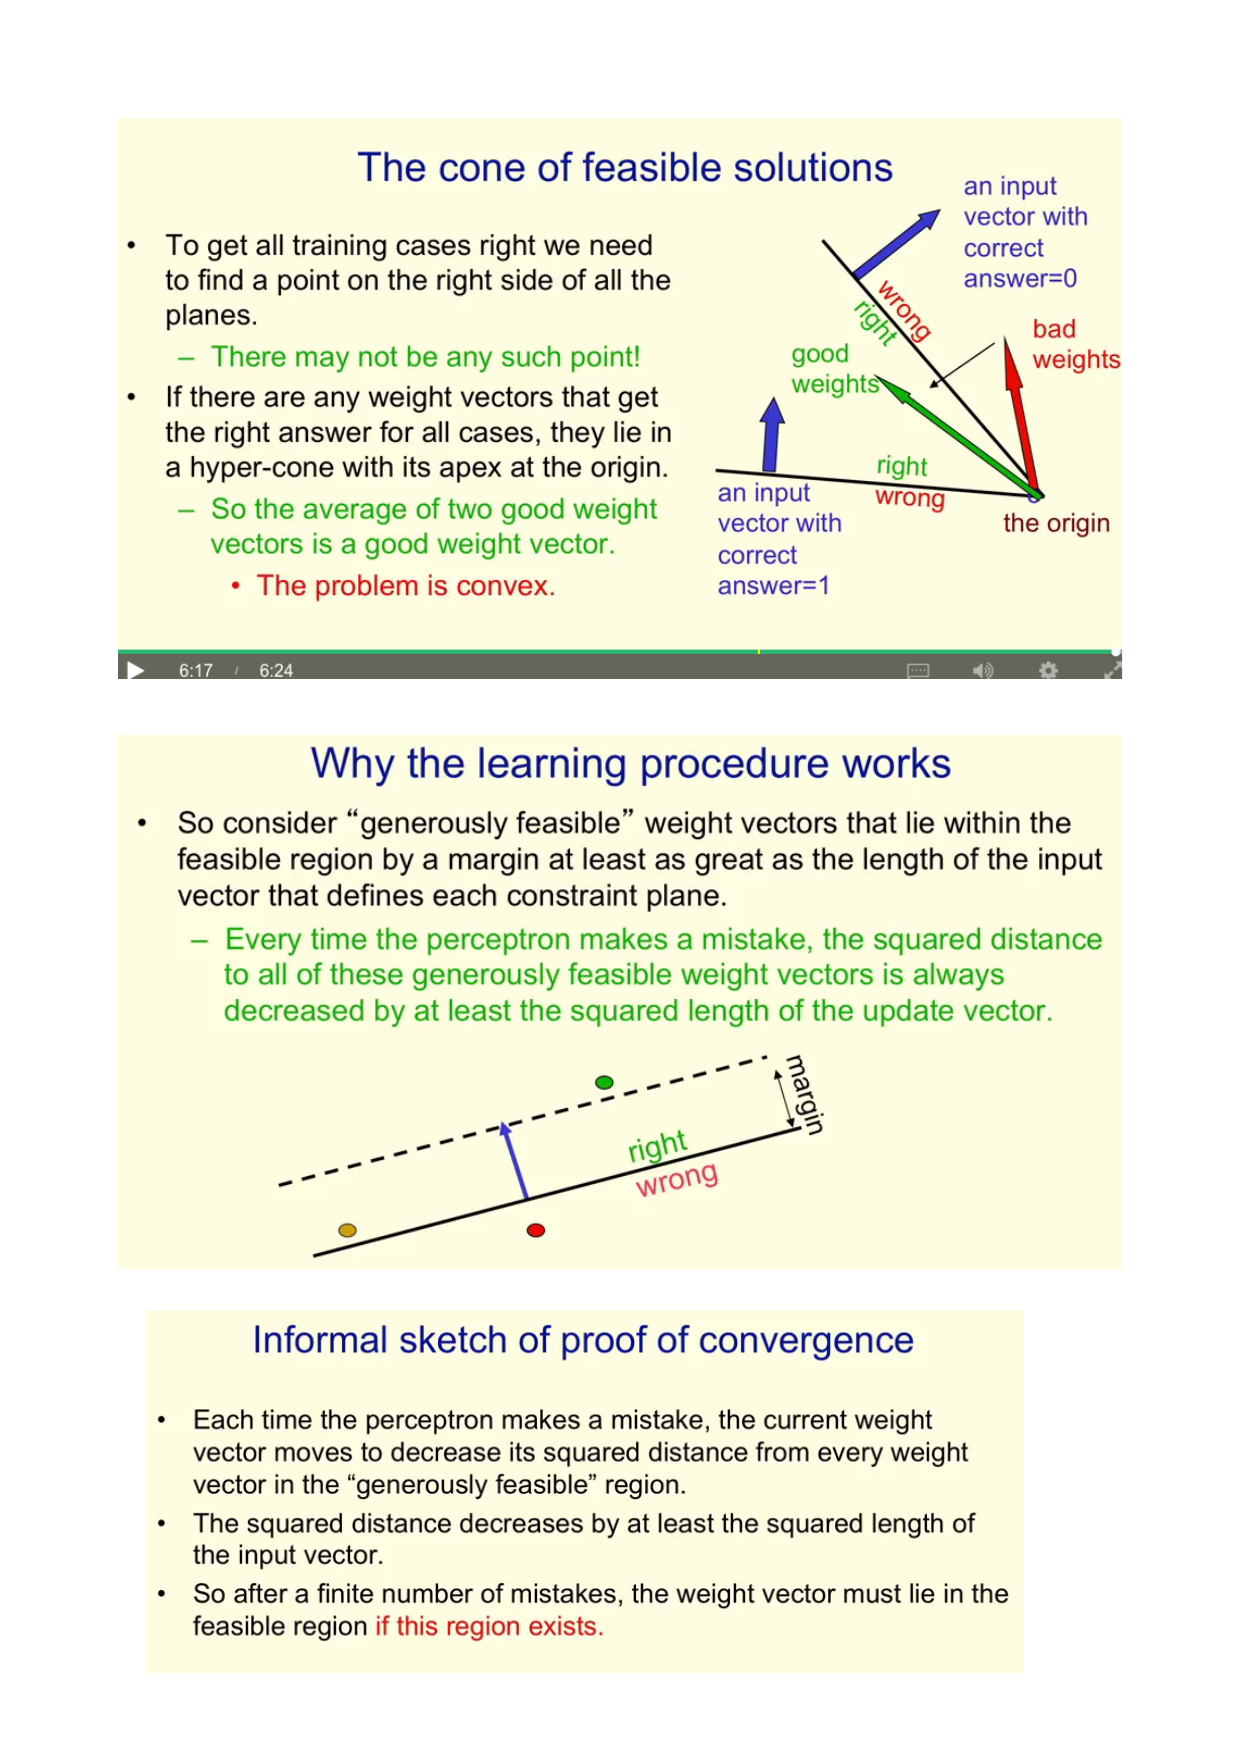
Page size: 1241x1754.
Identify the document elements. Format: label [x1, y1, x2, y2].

picture [118, 735, 1123, 1269]
picture [145, 1310, 1025, 1673]
picture [118, 118, 1123, 679]
